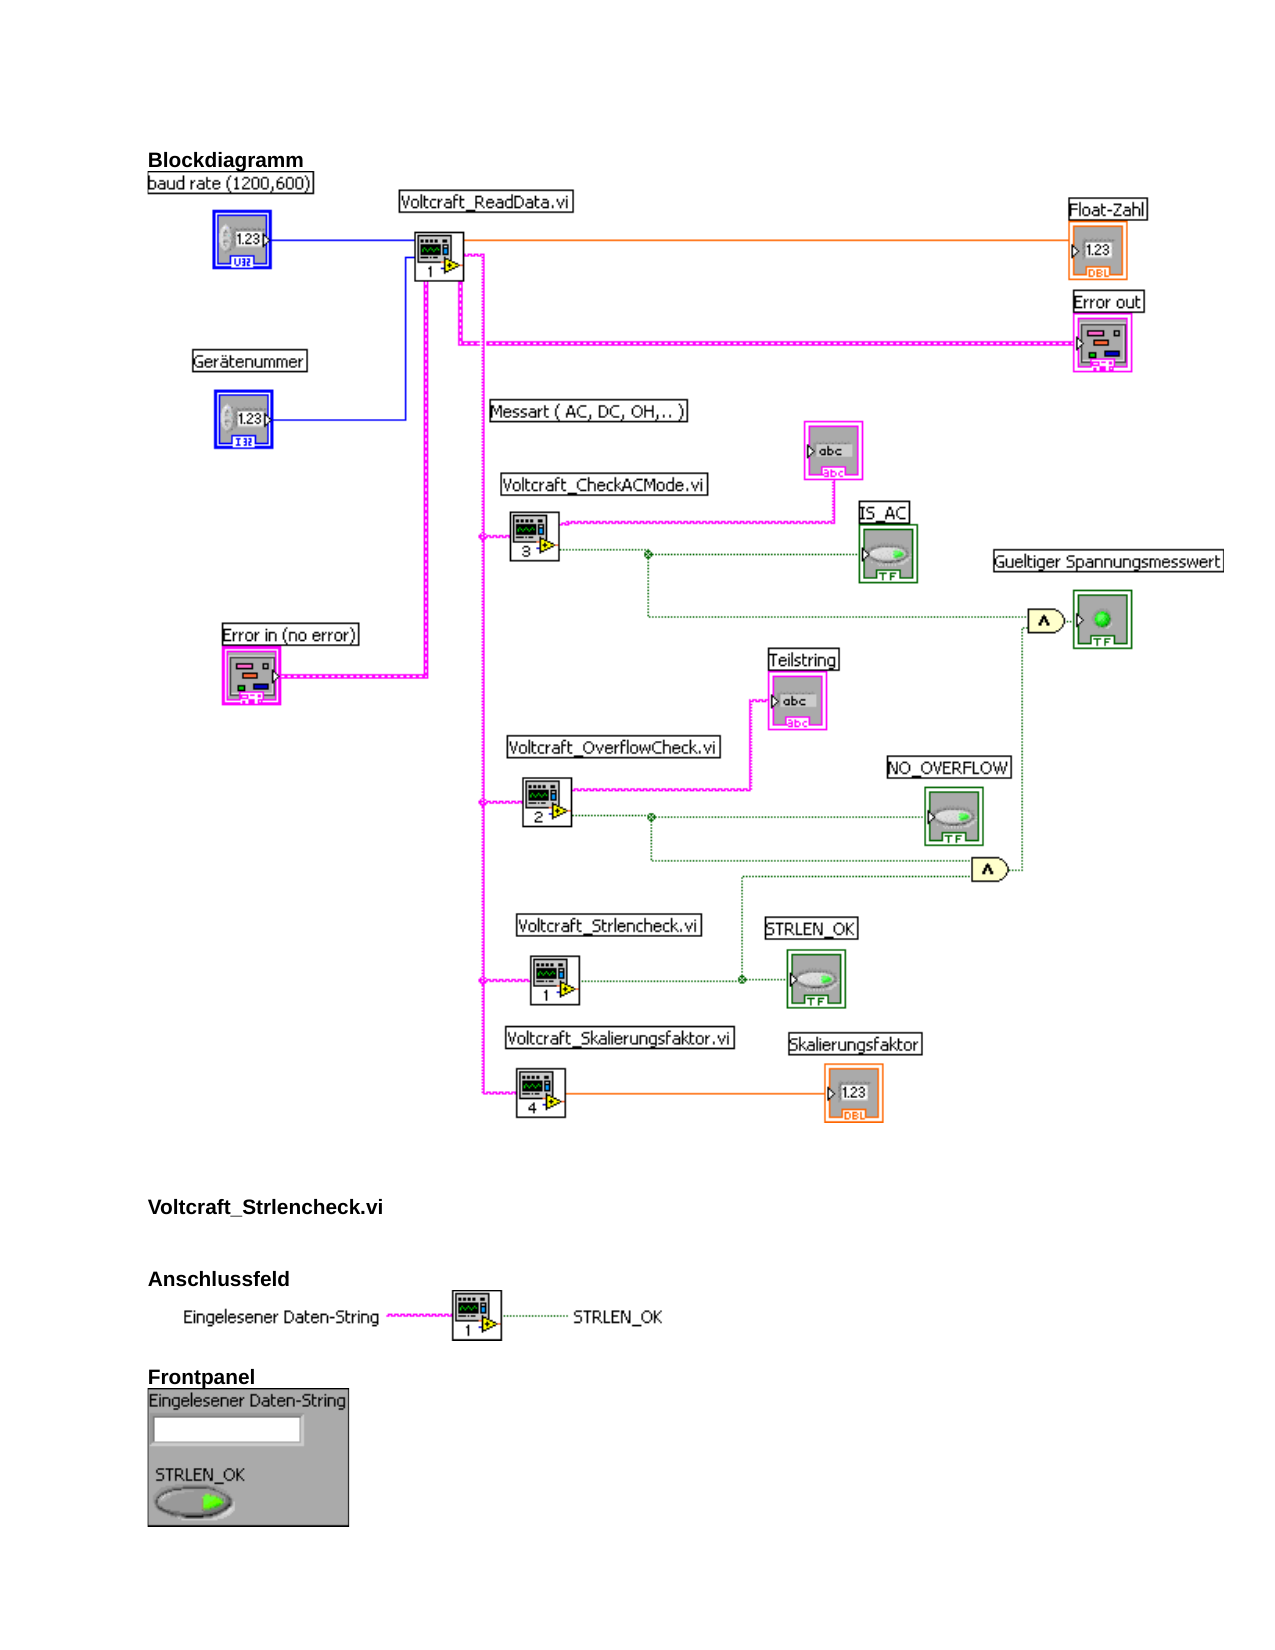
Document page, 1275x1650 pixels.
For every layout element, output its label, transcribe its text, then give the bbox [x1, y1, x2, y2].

picture [147, 1388, 350, 1527]
text Voltcraft_Strlencheck.vi [148, 1195, 1127, 1219]
text Blockdiagramm [148, 148, 1127, 171]
picture [147, 1290, 673, 1341]
picture [147, 171, 1224, 1123]
text Anschlussfeld [148, 1267, 1127, 1291]
text Frontpanel [148, 1365, 1127, 1389]
